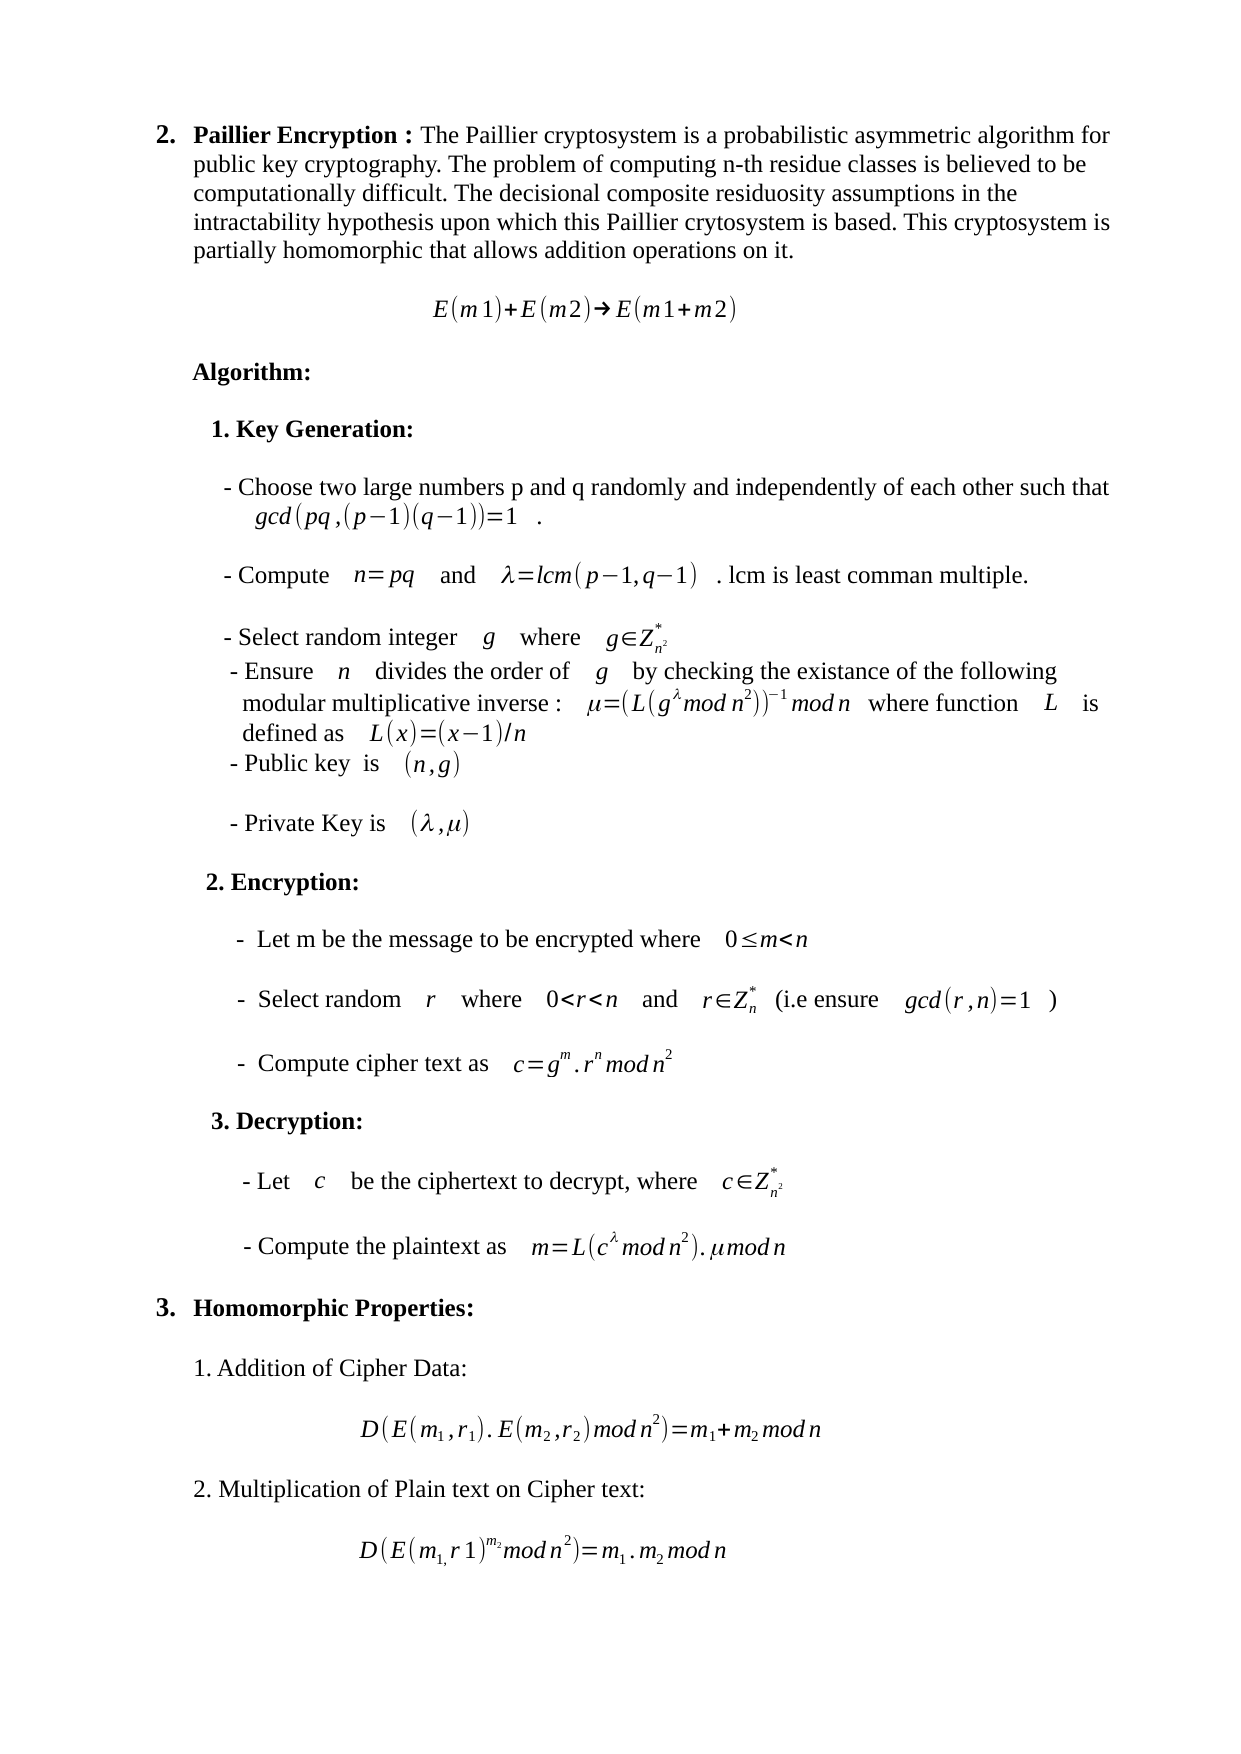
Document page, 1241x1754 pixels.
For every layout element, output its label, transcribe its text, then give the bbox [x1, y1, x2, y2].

text - Select random where and (i.e ensure ) [118, 982, 1122, 1017]
text - Compute and . lcm is least comman multiple. [118, 560, 1122, 591]
text - Choose two large numbers p and q randomly and independently of each other such that . [118, 472, 1122, 531]
list Homomorphic Properties: [156, 1291, 1122, 1322]
text Algorithm: [118, 355, 1122, 386]
list 2. Multiplication of Plain text on Cipher text: [156, 1474, 1122, 1503]
text 2. Encryption: [118, 867, 1122, 896]
text - Compute the plaintext as [118, 1229, 1122, 1262]
text - Select random integer where [118, 619, 1122, 656]
text - Public key is [118, 748, 1122, 779]
text 1. Key Generation: [118, 414, 1122, 443]
text - Private Key is [118, 808, 1122, 838]
list 1. Addition of Cipher Data: [156, 1353, 1122, 1382]
text - Let m be the message to be encrypted where [118, 924, 1122, 953]
text 3. Decryption: [118, 1106, 1122, 1134]
text - Compute cipher text as [118, 1046, 1122, 1077]
list Paillier Encryption : The Paillier cryptosystem is a probabilistic asymmetric algorithm for public key cryptography. The problem of computing n-th residue classes is believed to be computationally difficult. The decisional composite residuosity assumptions in the intractability hypothesis upon which this Paillier crytosystem is based. This cryptosystem is partially homomorphic that allows addition operations on it. [156, 118, 1122, 264]
text - Ensure divides the order of by checking the existance of the following modular multiplicative inverse : where function is defined as [118, 656, 1122, 748]
text - Let be the ciphertext to decrypt, where [118, 1163, 1122, 1200]
